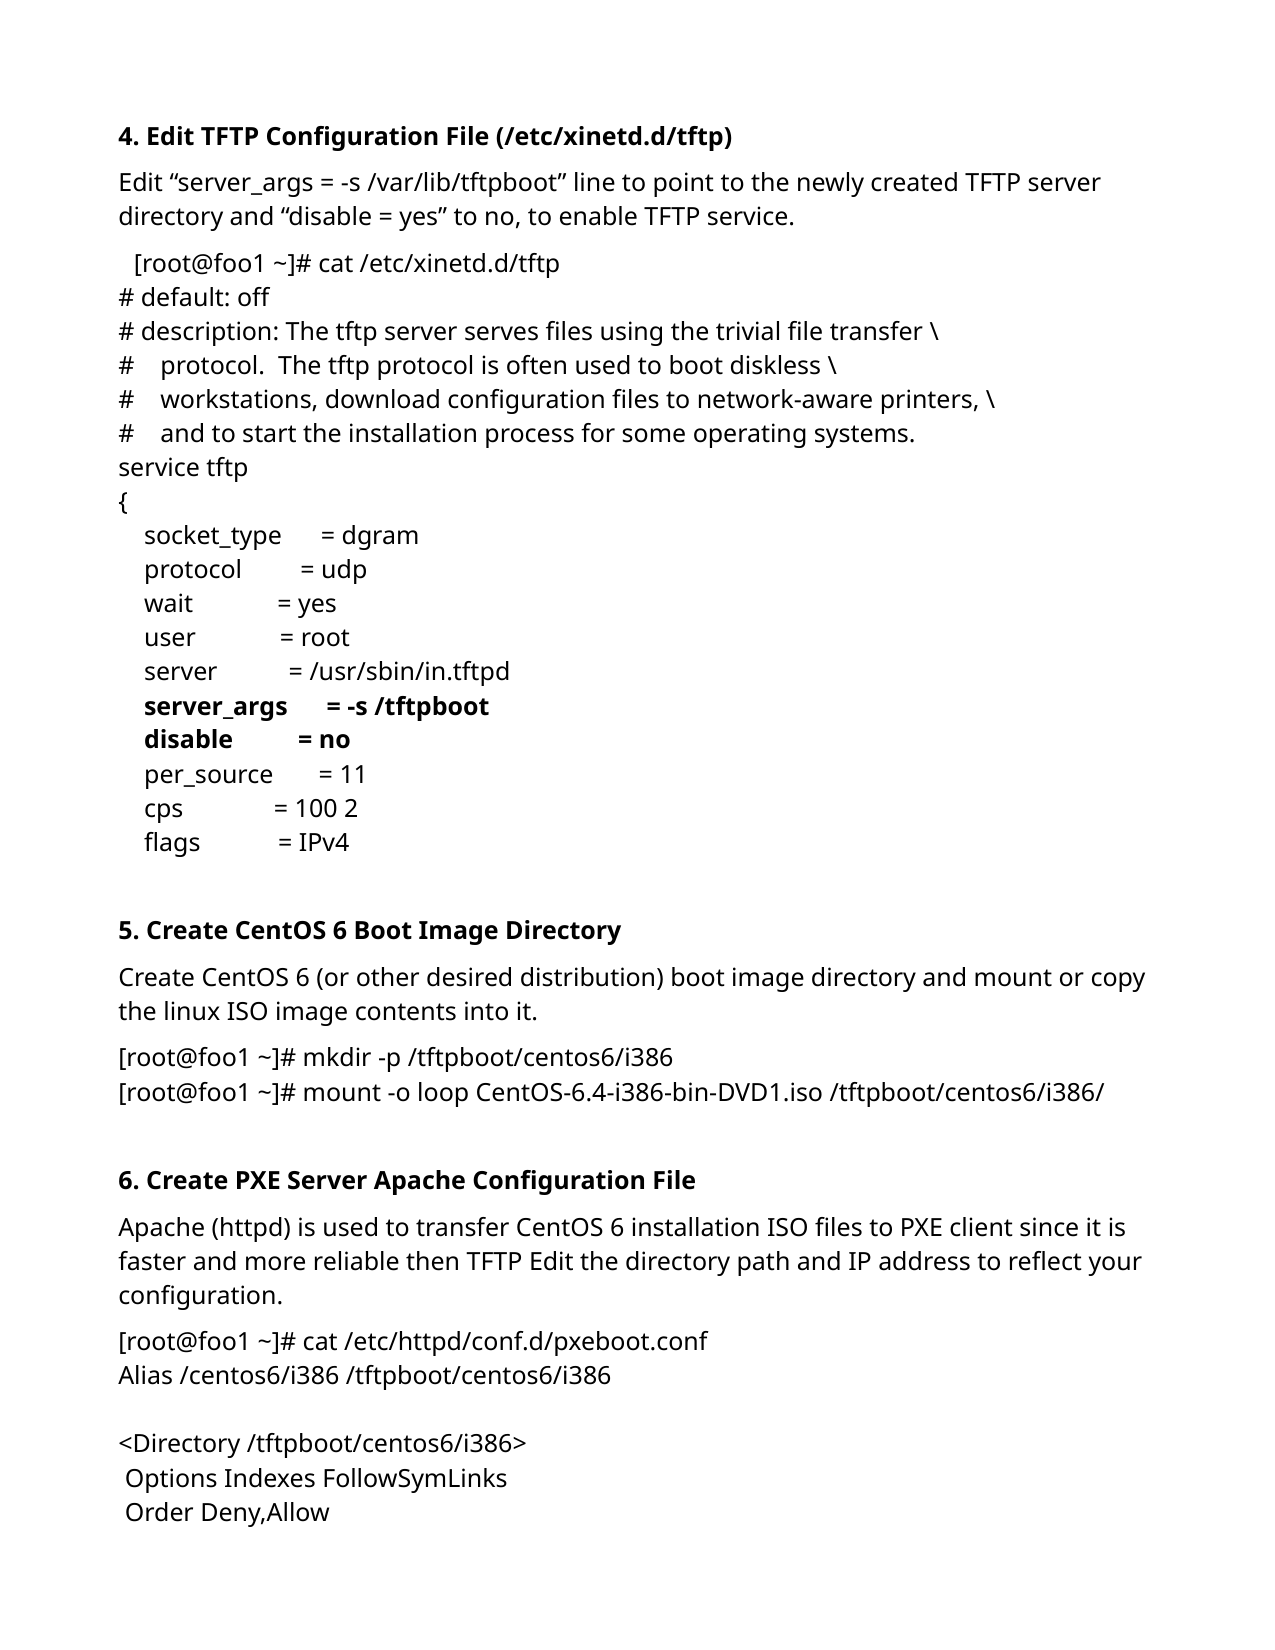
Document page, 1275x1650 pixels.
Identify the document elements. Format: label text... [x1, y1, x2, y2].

text user = root [118, 620, 1157, 654]
text flags = IPv4 [118, 824, 1157, 858]
text [root@foo1 ~]# mount -o loop CentOS-6.4-i386-bin-DVD1.iso /tftpboot/centos6/i386/ [118, 1074, 1157, 1108]
text server = /usr/sbin/in.tftpd [118, 654, 1157, 688]
text # workstations, download configuration files to network-aware printers, \ [118, 382, 1157, 416]
text Apache (httpd) is used to transfer CentOS 6 installation ISO files to PXE client since it is faster and more reliable then TFTP Edit the directory path and IP address to reflect your configuration. [118, 1209, 1157, 1311]
text # and to start the installation process for some operating systems. [118, 416, 1157, 450]
text [root@foo1 ~]# mkdir -p /tftpboot/centos6/i386 [118, 1040, 1157, 1074]
text # protocol. The tftp protocol is often used to boot diskless \ [118, 347, 1157, 382]
text socket_type = dgram [118, 518, 1157, 552]
subtitle 6. Create PXE Server Apache Configuration File [118, 1163, 1157, 1197]
text { [118, 484, 1157, 518]
text service tftp [118, 450, 1157, 484]
text [root@foo1 ~]# cat /etc/httpd/conf.d/pxeboot.conf [118, 1324, 1157, 1358]
text Options Indexes FollowSymLinks [118, 1460, 1157, 1494]
text Alias /centos6/i386 /tftpboot/centos6/i386 [118, 1358, 1157, 1392]
text # default: off [118, 279, 1157, 313]
text Create CentOS 6 (or other desired distribution) boot image directory and mount or copy the linux ISO image contents into it. [118, 959, 1157, 1028]
text disable = no [118, 722, 1157, 756]
text Edit “server_args = -s /var/lib/tftpboot” line to point to the newly created TFTP server directory and “disable = yes” to no, to enable TFTP service. [118, 165, 1157, 233]
subtitle 4. Edit TFTP Configuration File (/etc/xinetd.d/tftp) [118, 118, 1157, 152]
text Order Deny,Allow [118, 1494, 1157, 1528]
text wait = yes [118, 586, 1157, 620]
text protocol = udp [118, 552, 1157, 586]
subtitle 5. Create CentOS 6 Boot Image Directory [118, 913, 1157, 947]
text server_args = -s /tftpboot [118, 688, 1157, 722]
text [root@foo1 ~]# cat /etc/xinetd.d/tftp [134, 245, 1141, 279]
text <Directory /tftpboot/centos6/i386> [118, 1426, 1157, 1460]
text # description: The tftp server serves files using the trivial file transfer \ [118, 313, 1157, 347]
text per_source = 11 [118, 756, 1157, 790]
text cps = 100 2 [118, 790, 1157, 824]
